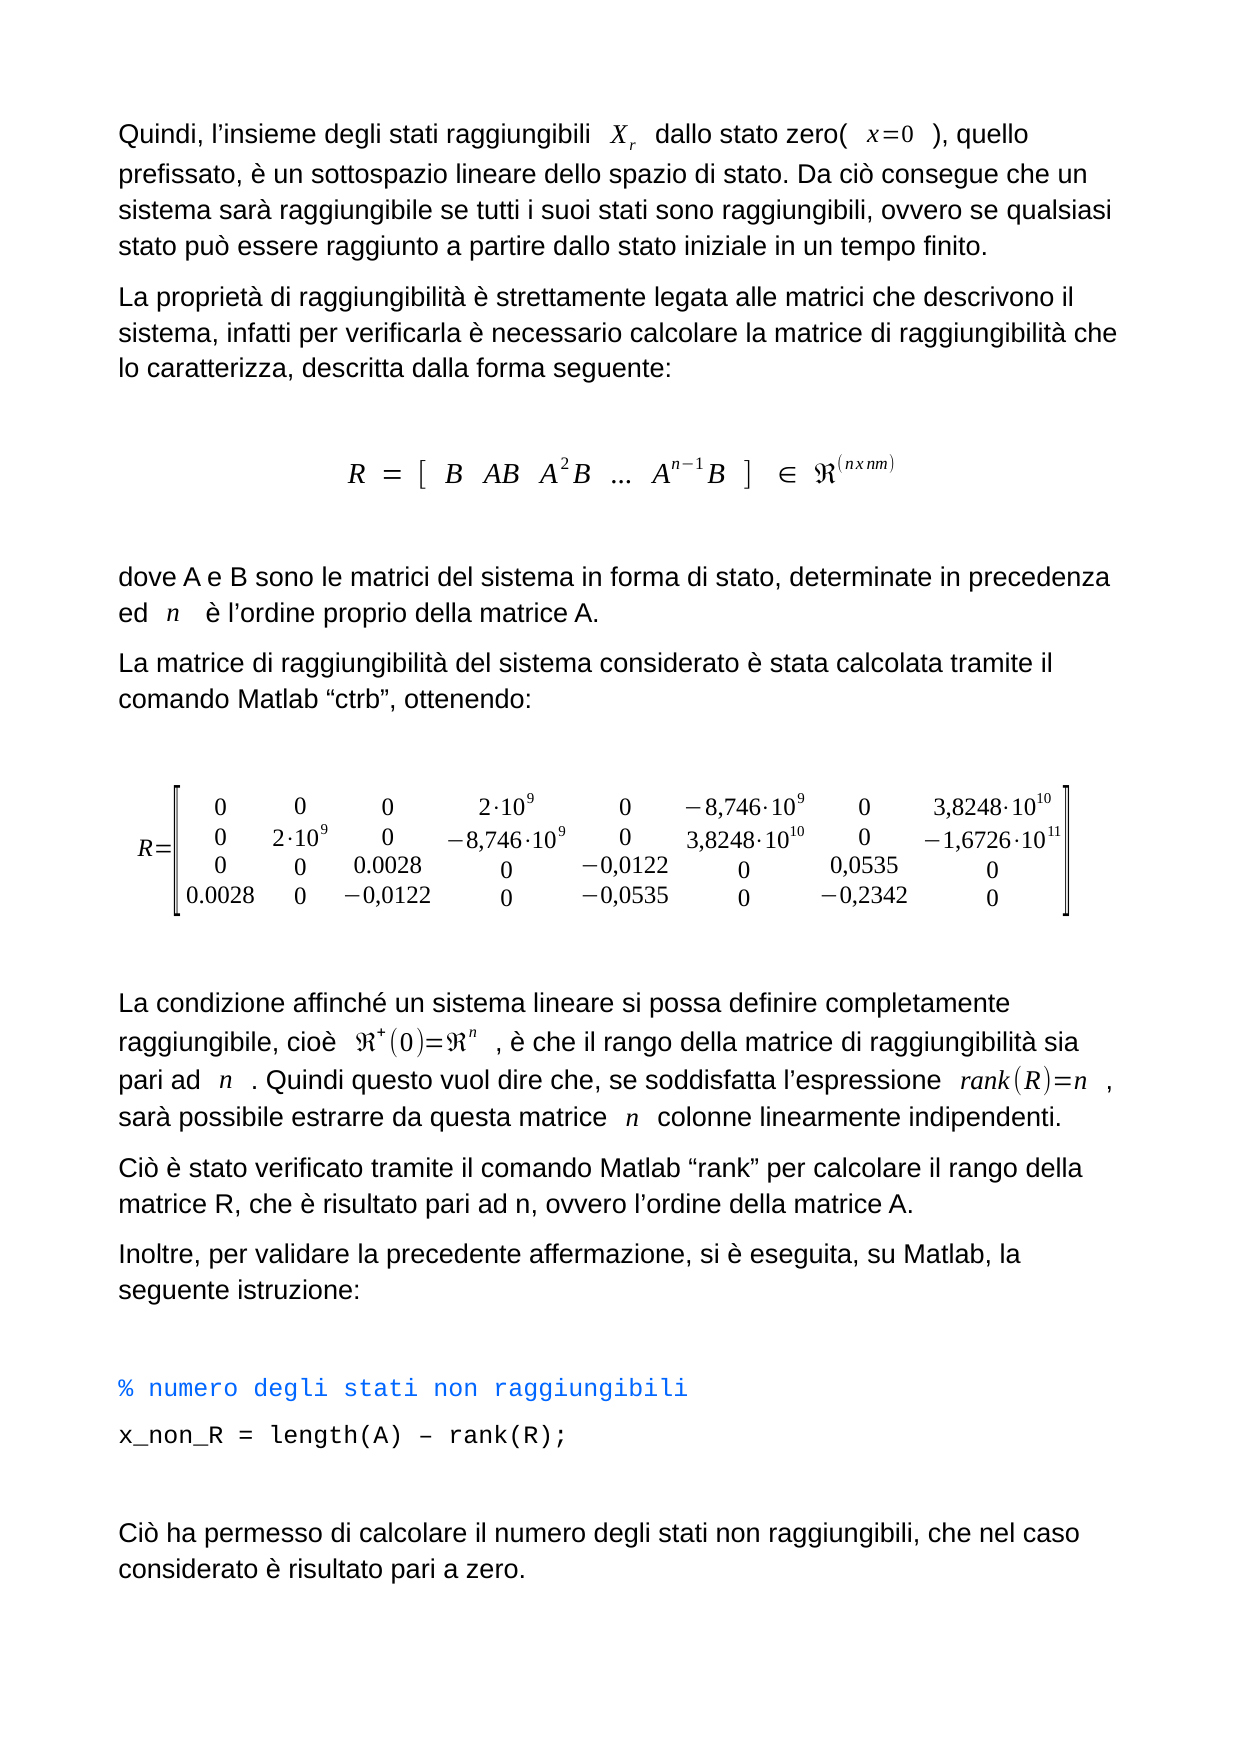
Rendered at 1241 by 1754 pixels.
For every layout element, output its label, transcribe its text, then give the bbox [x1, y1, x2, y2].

text % numero degli stati non raggiungibili [118, 1375, 1122, 1404]
text La condizione affinché un sistema lineare si possa definire completamente raggiungibile, cioè, è che il rango della matrice di raggiungibilità sia pari ad. Quindi questo vuol dire che, se soddisfatta l’espressione, sarà possibile estrarre da questa matricecolonne linearmente indipendenti. [118, 987, 1122, 1133]
text La proprietà di raggiungibilità è strettamente legata alle matrici che descrivono il sistema, infatti per verificarla è necessario calcolare la matrice di raggiungibilità che lo caratterizza, descritta dalla forma seguente: [118, 281, 1122, 384]
text x_non_R = length(A) – rank(R); [118, 1422, 1122, 1451]
text Ciò ha permesso di calcolare il numero degli stati non raggiungibili, che nel caso considerato è risultato pari a zero. [118, 1517, 1122, 1584]
text Inoltre, per validare la precedente affermazione, si è eseguita, su Matlab, la seguente istruzione: [118, 1238, 1122, 1306]
text Ciò è stato verificato tramite il comando Matlab “rank” per calcolare il rango della matrice R, che è risultato pari ad n, ovvero l’ordine della matrice A. [118, 1152, 1122, 1219]
text Quindi, l’insieme degli stati raggiungibilidallo stato zero(), quello prefissato, è un sottospazio lineare dello spazio di stato. Da ciò consegue che un sistema sarà raggiungibile se tutti i suoi stati sono raggiungibili, ovvero se qualsiasi stato può essere raggiunto a partire dallo stato iniziale in un tempo finito. [118, 118, 1122, 261]
text dove A e B sono le matrici del sistema in forma di stato, determinate in precedenza ed è l’ordine proprio della matrice A. [118, 561, 1122, 628]
text La matrice di raggiungibilità del sistema considerato è stata calcolata tramite il comando Matlab “ctrb”, ottenendo: [118, 647, 1122, 714]
